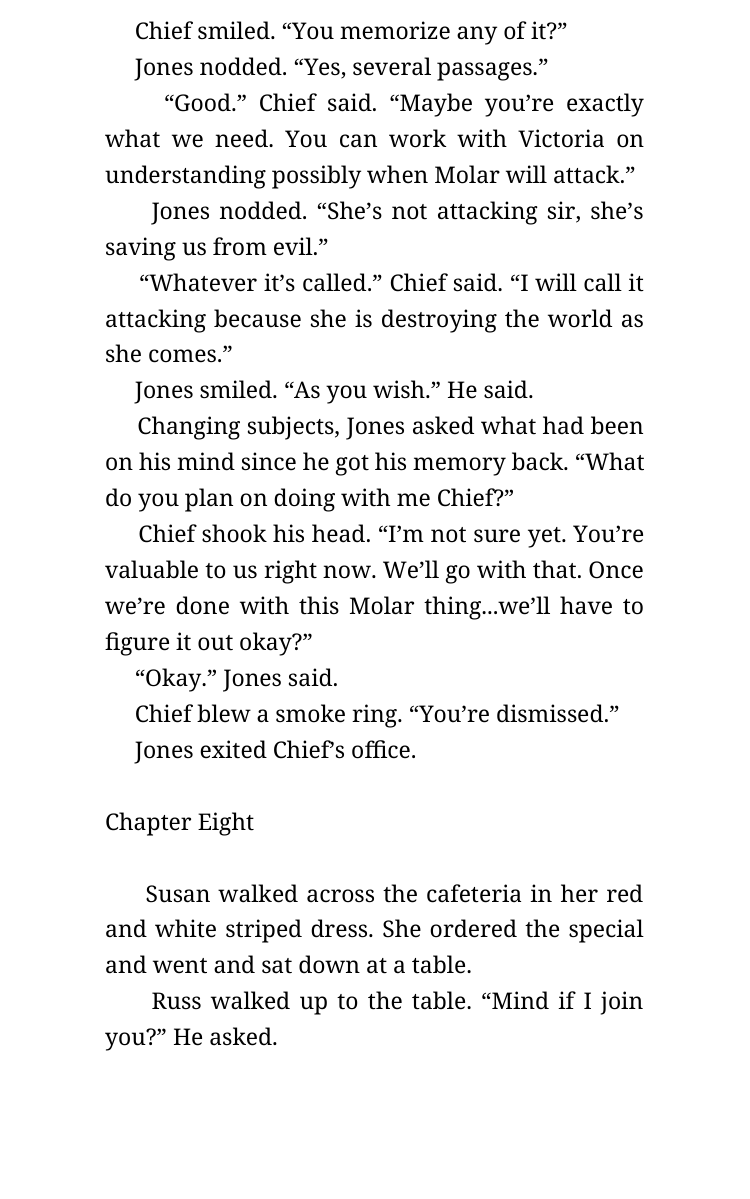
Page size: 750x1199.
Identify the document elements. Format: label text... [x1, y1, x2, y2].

text Jones exited Chief’s office. [105, 734, 645, 765]
text Changing subjects, Jones asked what had been on his mind since he got his memory back. “What do you plan on doing with me Chief?” [105, 410, 645, 513]
text “Whatever it’s called.” Chief said. “I will call it attacking because she is destroying the world as she comes.” [105, 267, 645, 370]
text Chief shook his head. “I’m not sure yet. You’re valuable to us right now. We’ll go with that. Once we’re done with this Molar thing...we’ll have to figure it out okay?” [105, 518, 645, 657]
text Chief smiled. “You memorize any of it?” [105, 15, 645, 46]
text Jones nodded. “Yes, several passages.” [105, 51, 645, 82]
text Jones nodded. “She’s not attacking sir, she’s saving us from evil.” [105, 195, 645, 262]
text “Good.” Chief said. “Maybe you’re exactly what we need. You can work with Victoria on understanding possibly when Molar will attack.” [105, 87, 645, 190]
text Jones smiled. “As you wish.” He said. [105, 374, 645, 406]
text Susan walked across the cafeteria in her red and white striped dress. She ordered the special and went and sat down at a table. [105, 877, 645, 981]
text Chief blew a smoke ring. “You’re dismissed.” [105, 698, 645, 729]
text Russ walked up to the table. “Mind if I join you?” He asked. [105, 985, 645, 1052]
text Chapter Eight [105, 806, 645, 837]
text “Okay.” Jones said. [105, 662, 645, 693]
